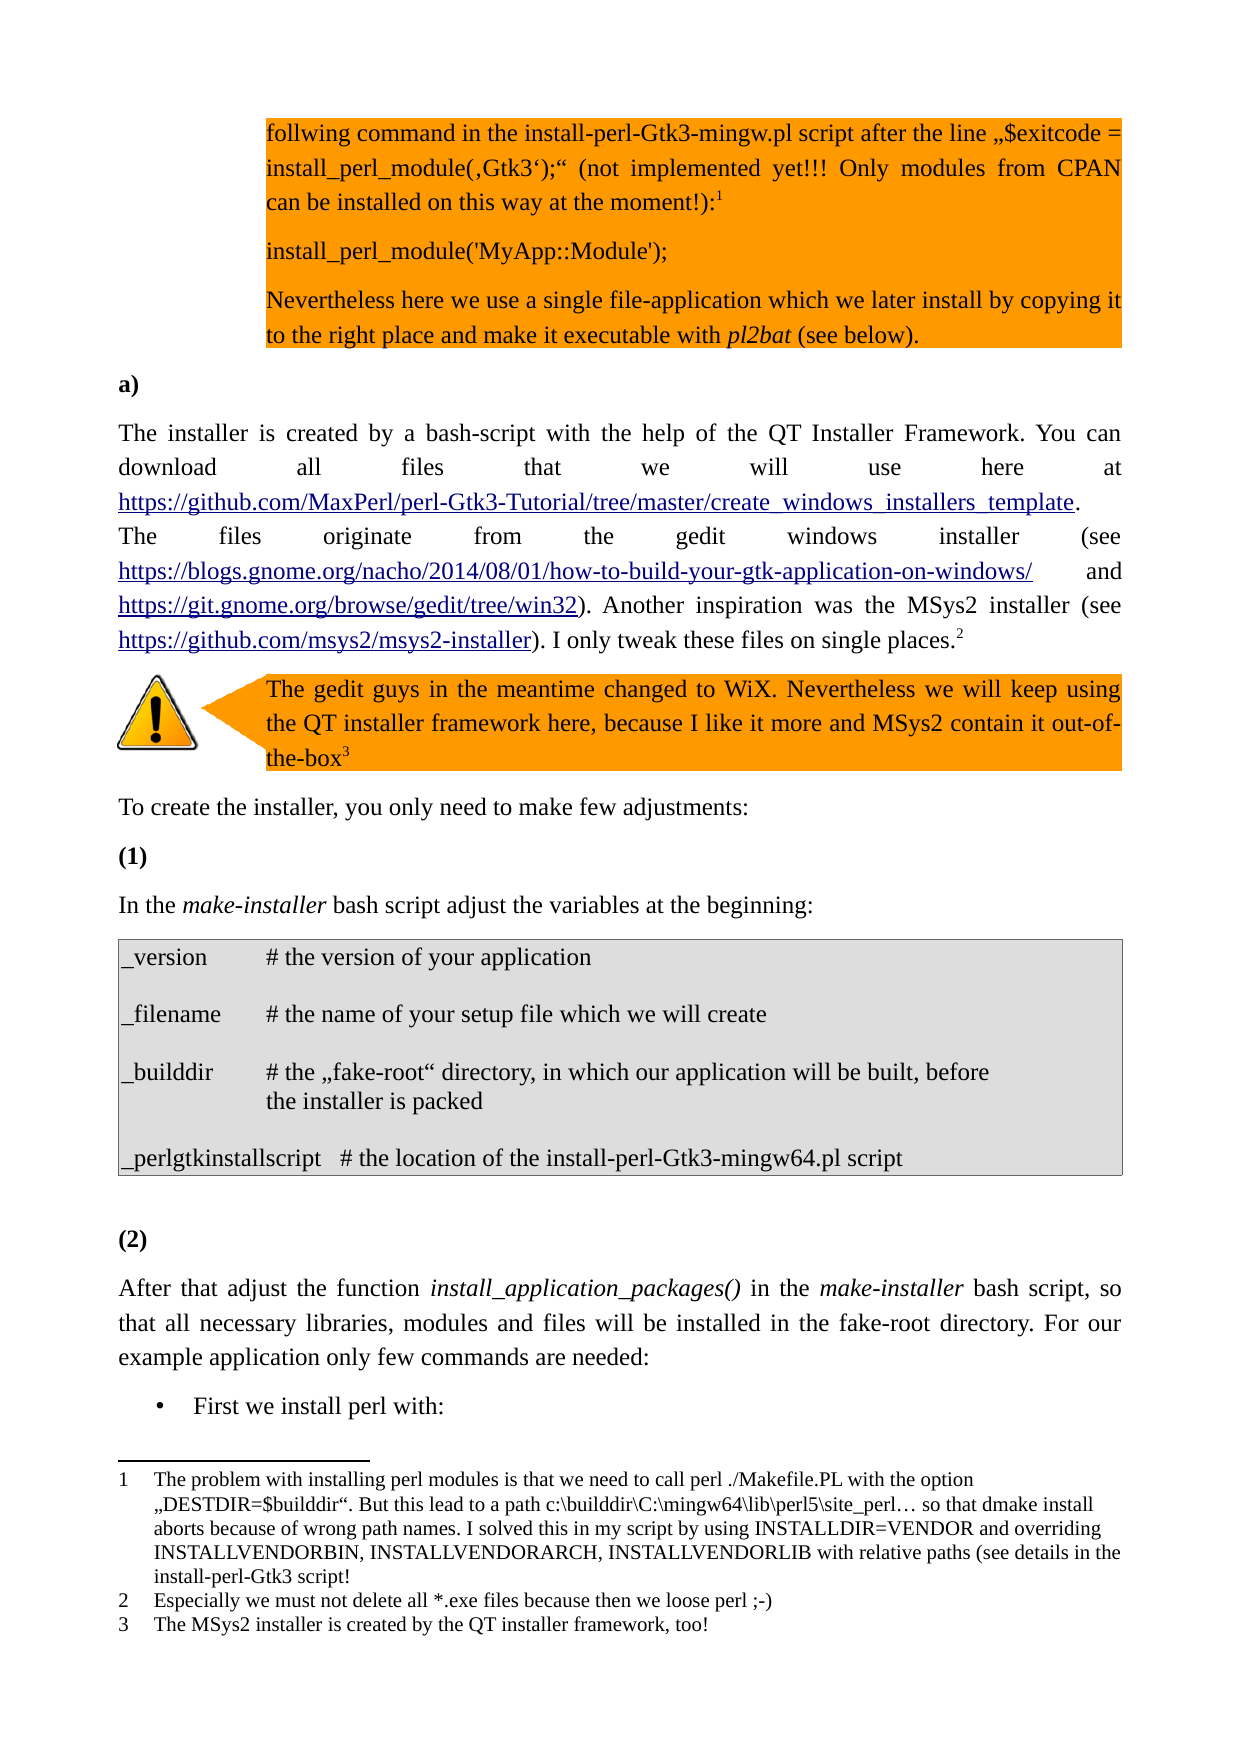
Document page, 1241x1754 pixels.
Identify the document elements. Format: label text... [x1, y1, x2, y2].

text Nevertheless here we use a single file-application which we later install by copying it to the right place and make it executable with pl2bat (see below). [266, 285, 1122, 348]
text The gedit guys in the meantime changed to WiX. Nevertheless we will keep using the QT installer framework here, because I like it more and MSys2 contain it out-of-the-box [266, 674, 1122, 771]
text install_perl_module('MyApp::Module'); [266, 236, 1122, 265]
text After that adjust the function install_application_packages() in the make-installer bash script, so that all necessary libraries, modules and files will be installed in the fake-root directory. For our example application only few commands are needed: [118, 1273, 1122, 1371]
text The MSys2 installer is created by the QT installer framework, too! [118, 1612, 1122, 1636]
text (1) [118, 841, 1122, 869]
text But also more complex applications shouldn‘t be a problem. If your application for example is distributed with ExtUtils::MakeMaker, you can install it by adding the follwing command in the install-perl-Gtk3-mingw.pl script after the line „$exitcode = install_perl_module(‚Gtk3‘);“ (not implemented yet!!! Only modules from CPAN can be installed on this way at the moment!): [266, 118, 1122, 216]
list First we install perl with: [156, 1391, 1122, 1420]
text a) [118, 369, 1122, 397]
text _builddir # the „fake-root“ directory, in which our application will be built, before the installer is packed [119, 1054, 1122, 1111]
text _filename # the name of your setup file which we will create [119, 996, 1122, 1025]
text Especially we must not delete all *.exe files because then we loose perl ;-) [118, 1588, 1122, 1612]
text _perlgtkinstallscript # the location of the install-perl-Gtk3-mingw64.pl script [119, 1140, 1122, 1175]
text In the make-installer bash script adjust the variables at the beginning: [118, 890, 1122, 919]
text To create the installer, you only need to make few adjustments: [118, 792, 1122, 821]
text (2) [118, 1224, 1122, 1253]
text The problem with installing perl modules is that we need to call perl ./Makefile.PL with the option „DESTDIR=$builddir“. But this lead to a path c:\builddir\C:\mingw64\lib\perl5\site_perl… so that dmake install aborts because of wrong path names. I solved this in my script by using INSTALLDIR=VENDOR and overriding INSTALLVENDORBIN, INSTALLVENDORARCH, INSTALLVENDORLIB with relative paths (see details in the install-perl-Gtk3 script! [118, 1467, 1122, 1588]
picture [117, 673, 270, 751]
text The installer is created by a bash-script with the help of the QT Installer Framework. You can download all files that we will use here at https://github.com/MaxPerl/perl-Gtk3-Tutorial/tree/master/create_windows_installers_template. The files originate from the gedit windows installer (see https://blogs.gnome.org/nacho/2014/08/01/how-to-build-your-gtk-application-on-windows/ and https://git.gnome.org/browse/gedit/tree/win32). Another inspiration was the MSys2 installer (see https://github.com/msys2/msys2-installer). I only tweak these files on single places. [118, 418, 1122, 653]
text _version # the version of your application [119, 940, 1122, 968]
